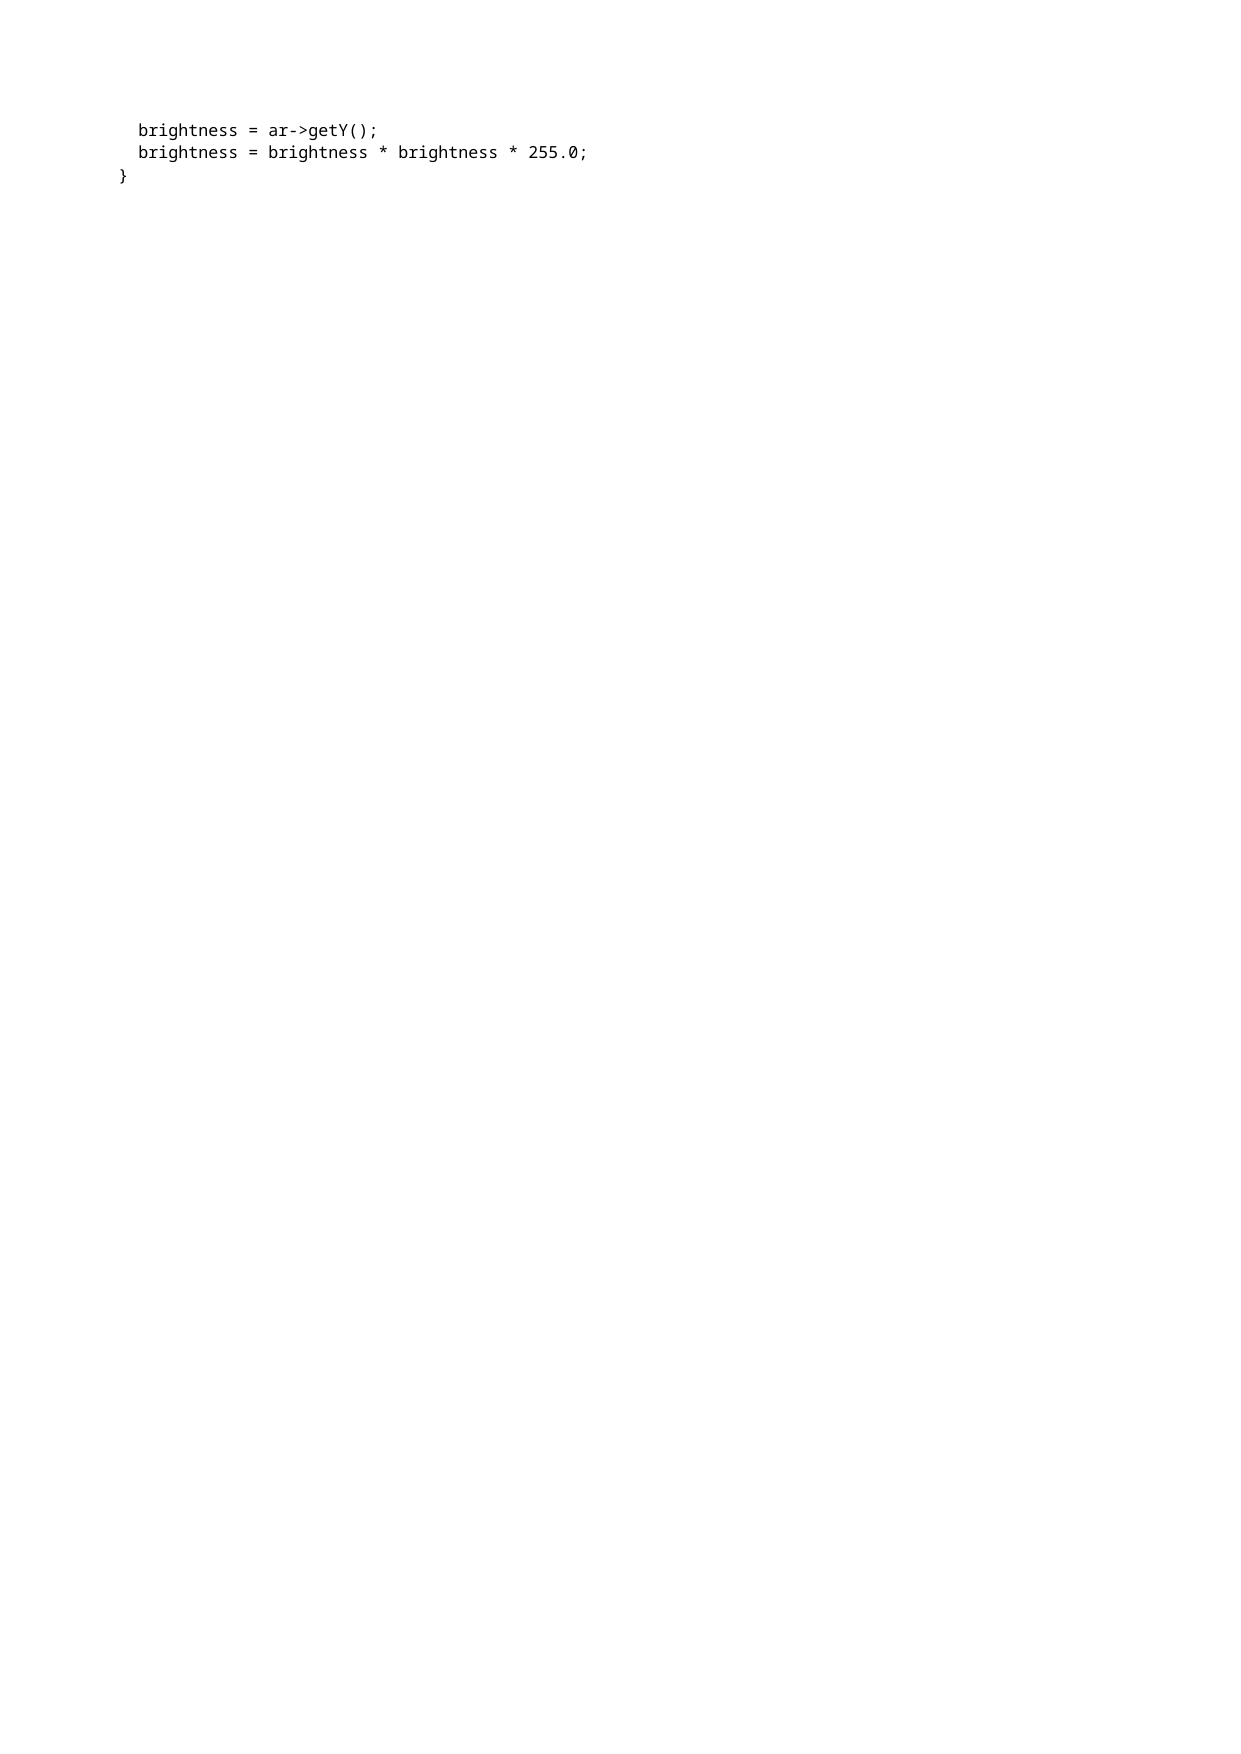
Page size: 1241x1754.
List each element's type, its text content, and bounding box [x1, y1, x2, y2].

text brightness = brightness * brightness * 255.0; [118, 141, 1122, 163]
text brightness = ar->getY(); [118, 118, 1122, 141]
text } [118, 163, 1122, 186]
